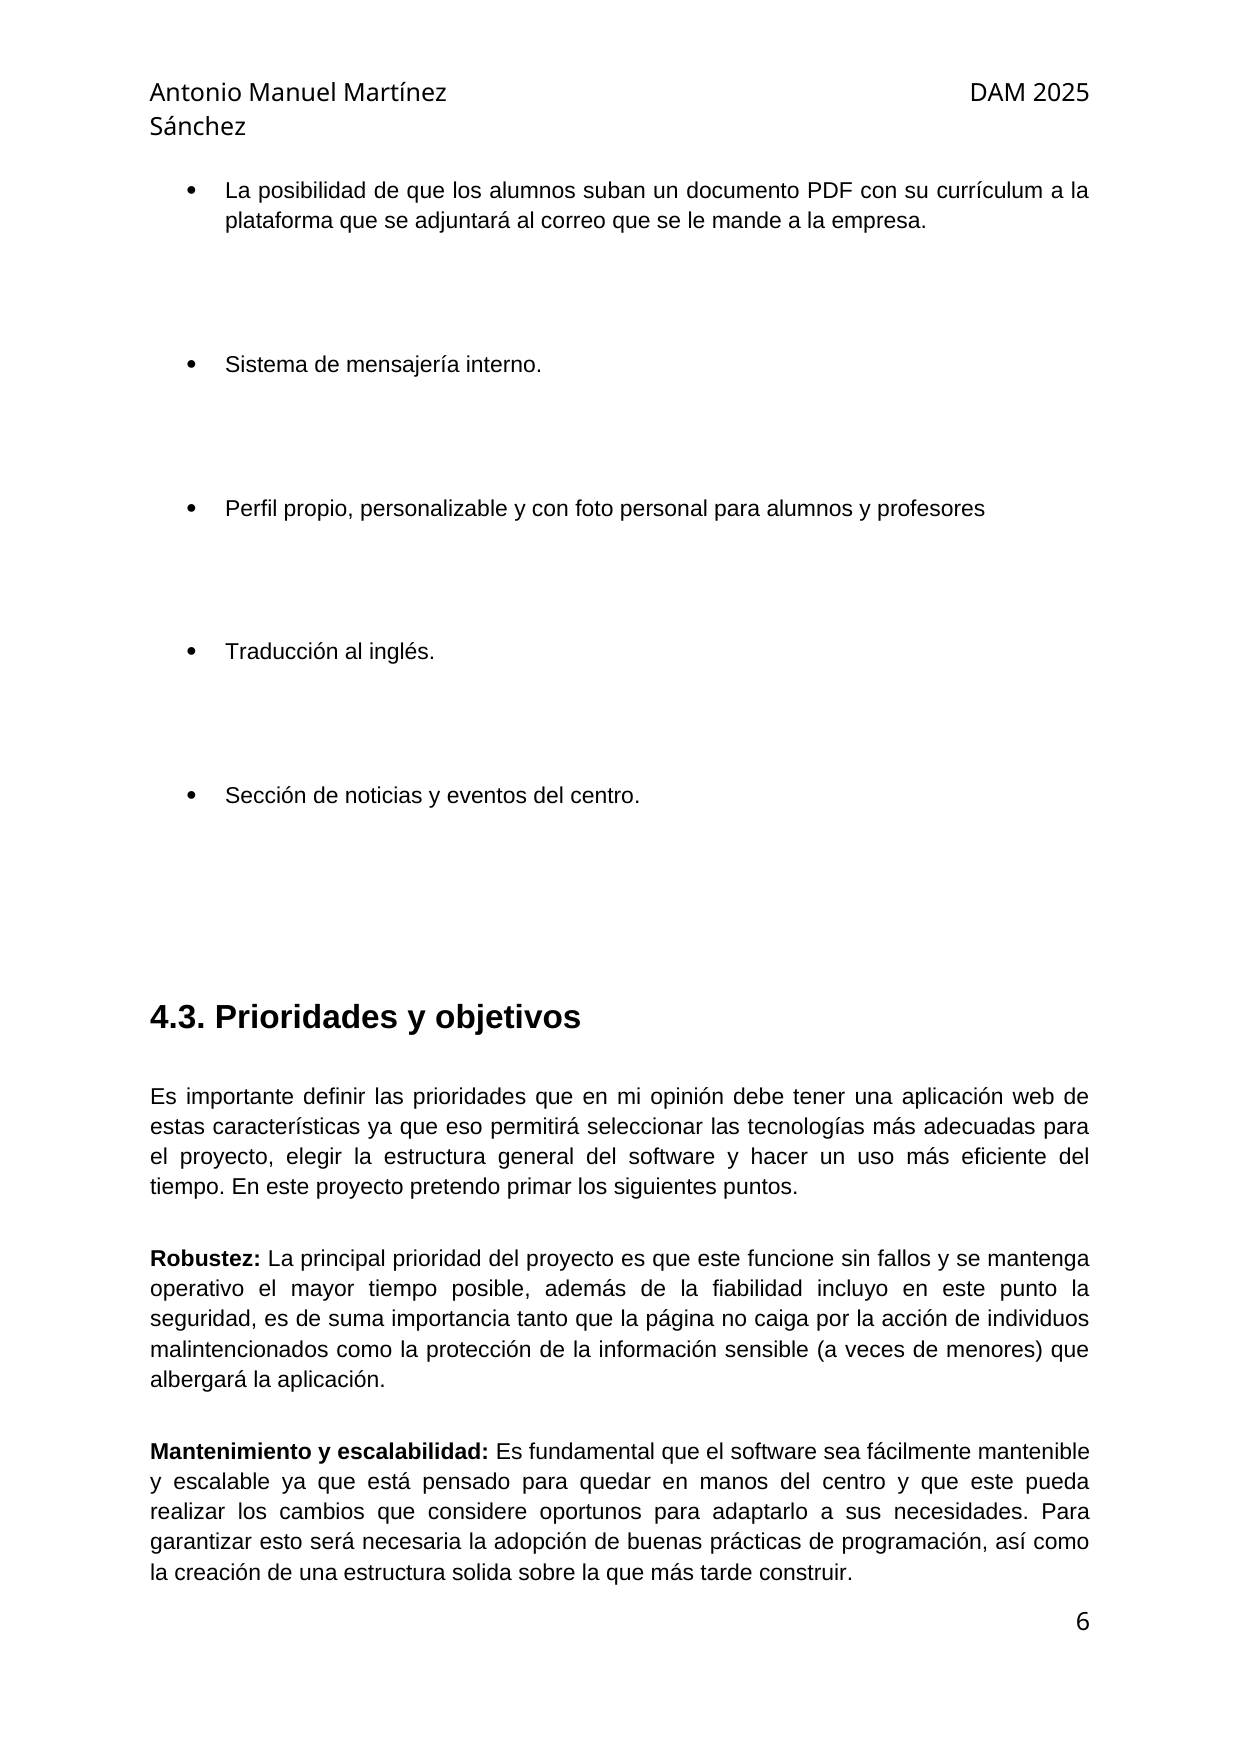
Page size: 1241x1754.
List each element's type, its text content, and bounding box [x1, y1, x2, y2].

text Mantenimiento y escalabilidad: Es fundamental que el software sea fácilmente mantenible y escalable ya que está pensado para quedar en manos del centro y que este pueda realizar los cambios que considere oportunos para adaptarlo a sus necesidades. Para garantizar esto será necesaria la adopción de buenas prácticas de programación, así como la creación de una estructura solida sobre la que más tarde construir. [150, 1438, 1090, 1585]
list Traducción al inglés. [187, 638, 1090, 664]
list La posibilidad de que los alumnos suban un documento PDF con su currículum a la plataforma que se adjuntará al correo que se le mande a la empresa. [187, 177, 1090, 234]
text 4.3. Prioridades y objetivos [150, 997, 1090, 1035]
list Sección de noticias y eventos del centro. [187, 782, 1090, 808]
text Robustez: La principal prioridad del proyecto es que este funcione sin fallos y se mantenga operativo el mayor tiempo posible, además de la fiabilidad incluyo en este punto la seguridad, es de suma importancia tanto que la página no caiga por la acción de individuos malintencionados como la protección de la información sensible (a veces de menores) que albergará la aplicación. [150, 1245, 1090, 1392]
list Perfil propio, personalizable y con foto personal para alumnos y profesores [187, 494, 1090, 521]
text Es importante definir las prioridades que en mi opinión debe tener una aplicación web de estas características ya que eso permitirá seleccionar las tecnologías más adecuadas para el proyecto, elegir la estructura general del software y hacer un uso más eficiente del tiempo. En este proyecto pretendo primar los siguientes puntos. [150, 1083, 1090, 1199]
list Sistema de mensajería interno. [187, 351, 1090, 377]
